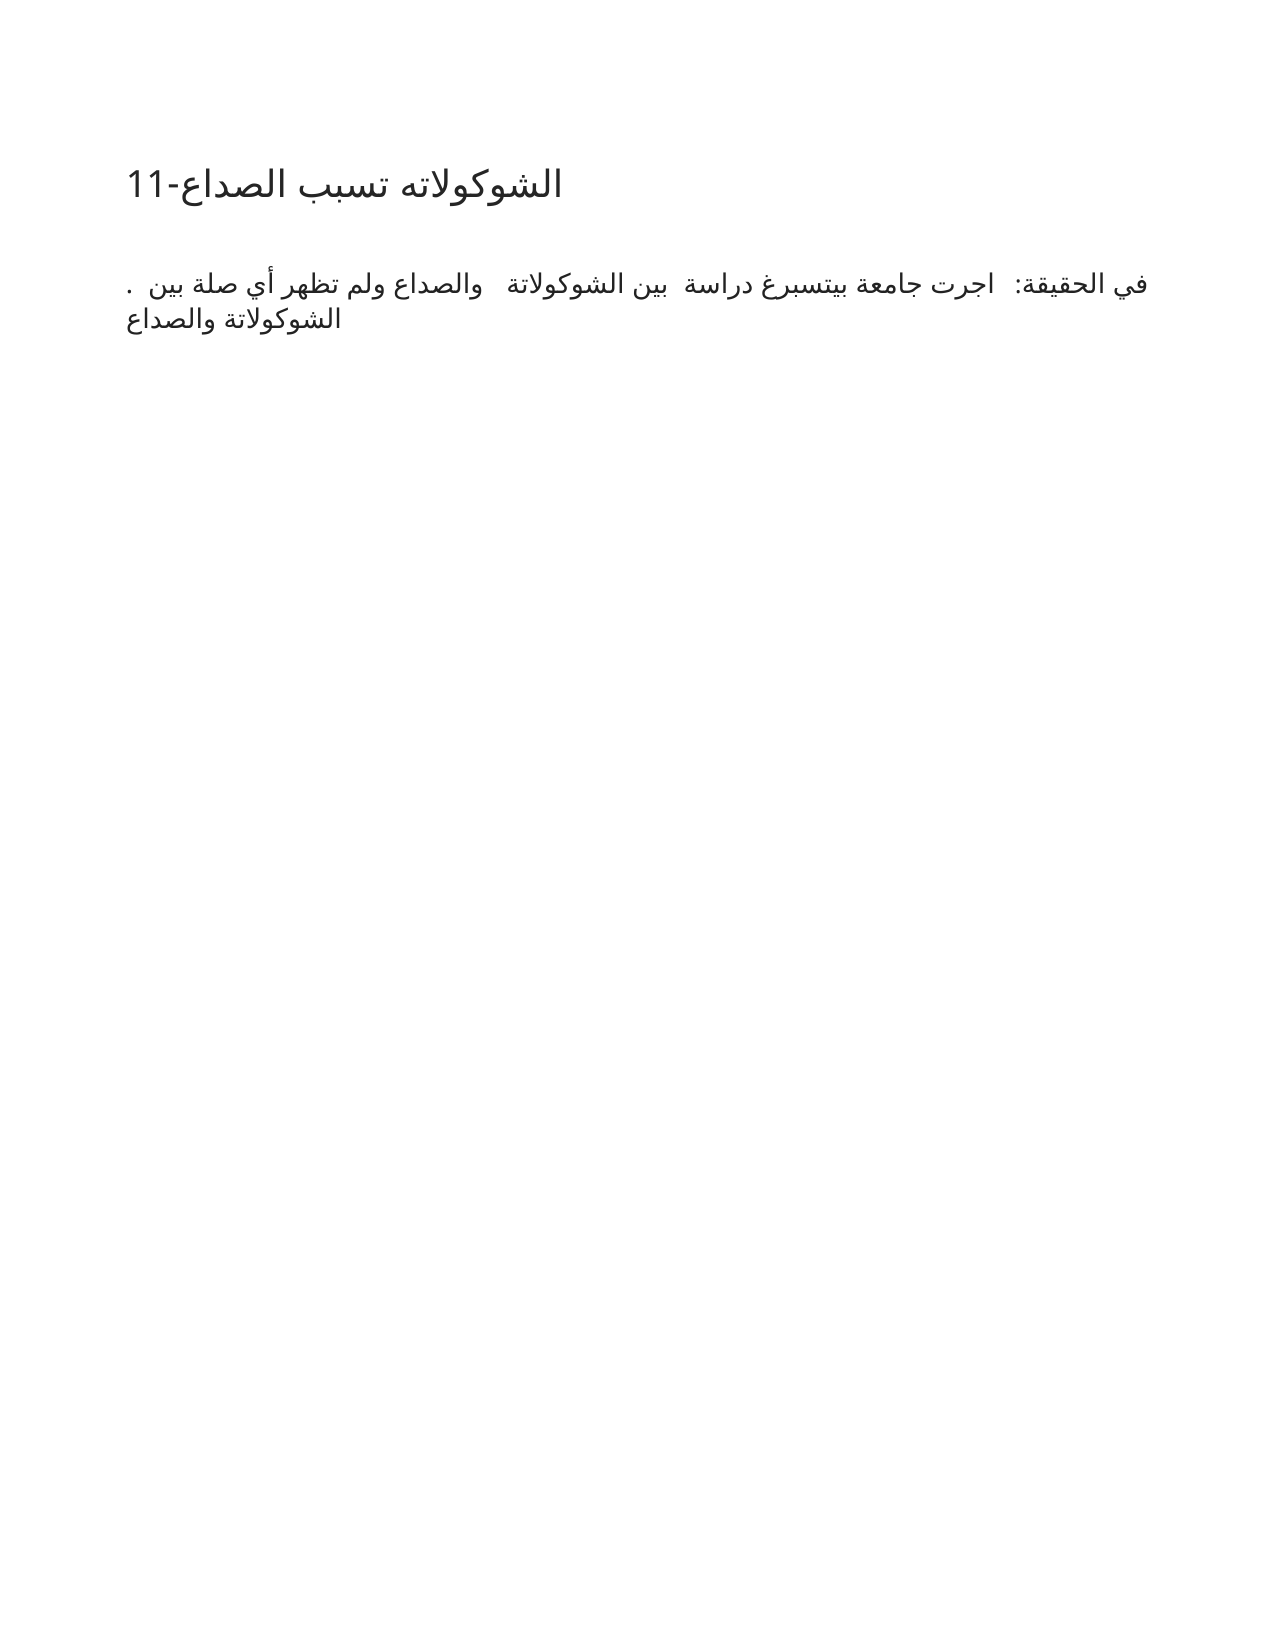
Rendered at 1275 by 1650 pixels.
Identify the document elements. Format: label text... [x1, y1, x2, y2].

text . في الحقيقة: اجرت جامعة بيتسبرغ دراسة بين الشوكولاتة والصداع ولم تظهر أي صلة بين الشوكولاتة والصداع [126, 227, 1149, 334]
text 11-الشوكولاته تسبب الصداع [126, 162, 1149, 212]
